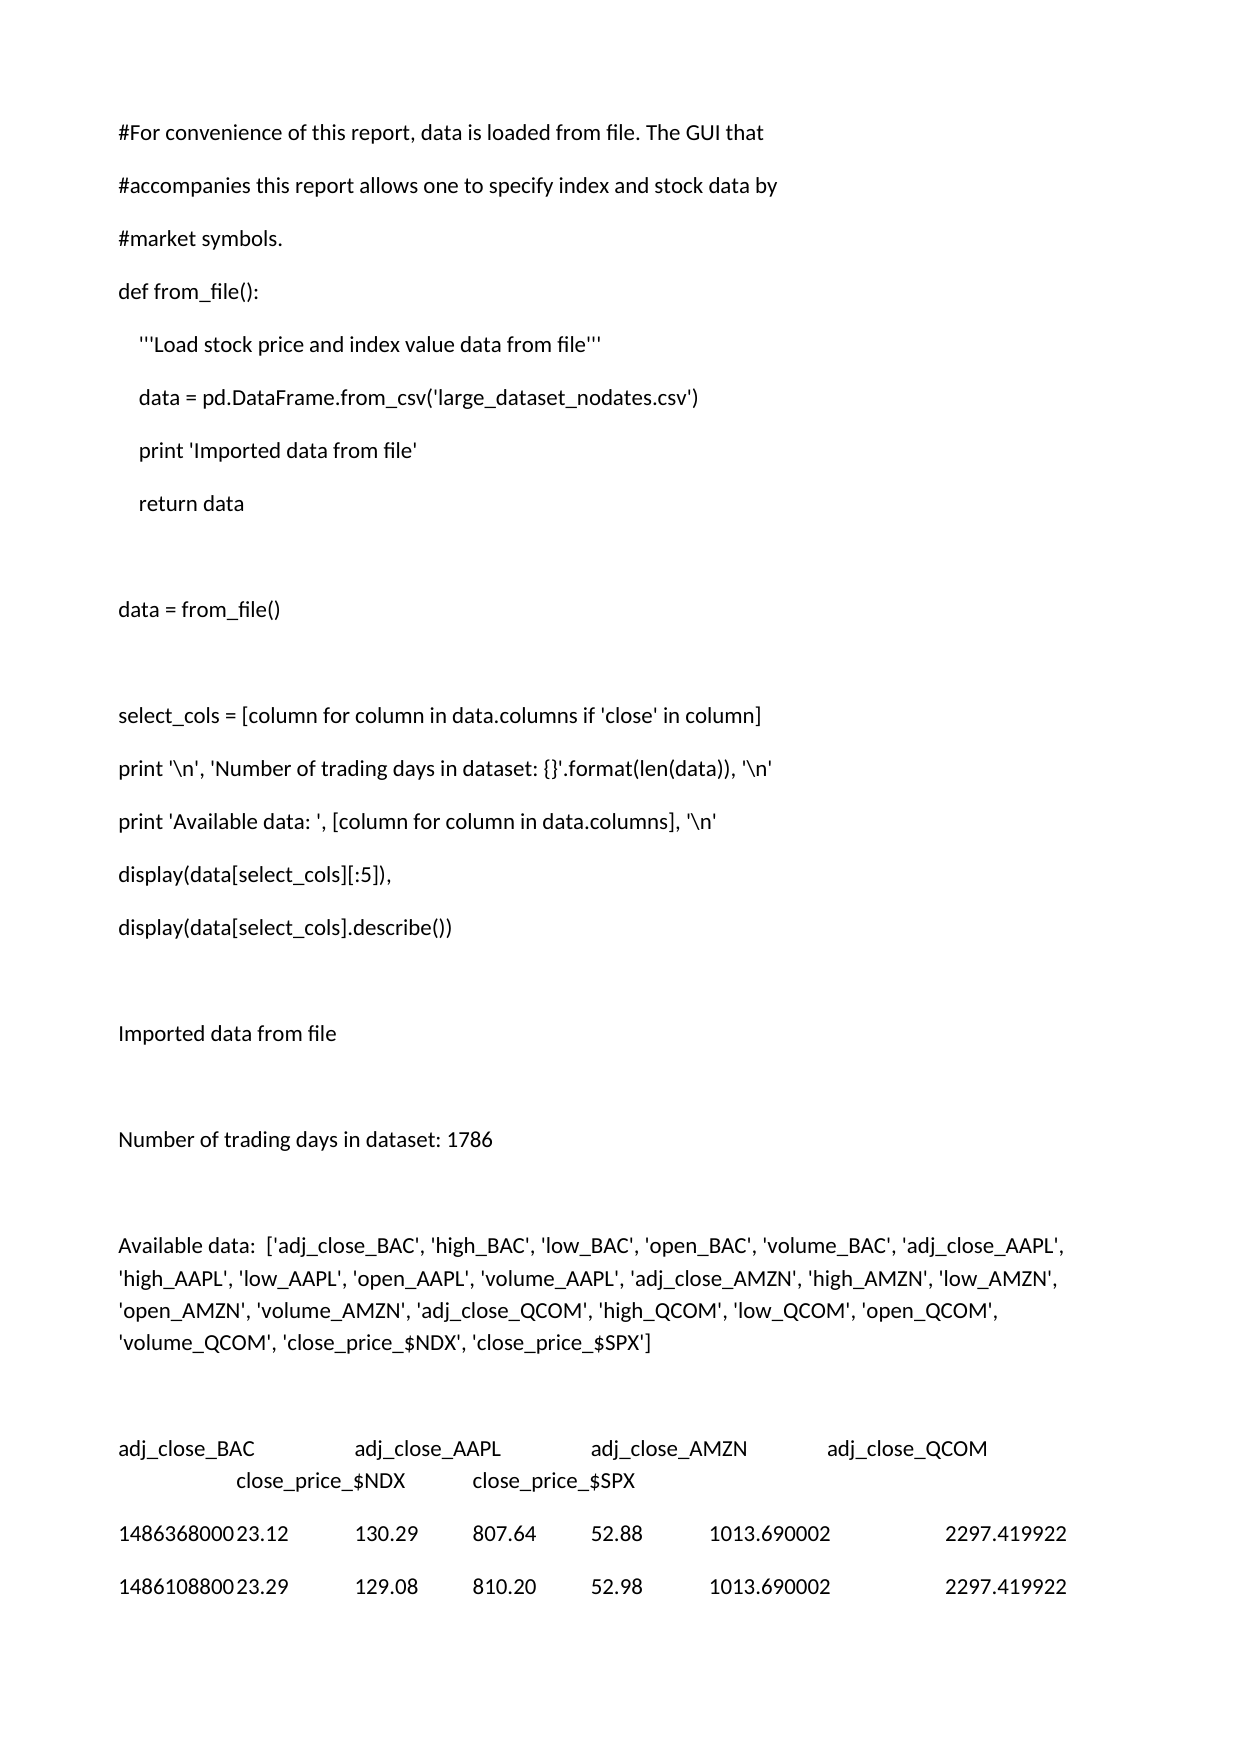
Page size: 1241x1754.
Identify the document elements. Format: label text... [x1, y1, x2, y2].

text print 'Imported data from file' [118, 436, 1122, 464]
text 1486368000 23.12 130.29 807.64 52.88 1013.690002 2297.419922 [118, 1519, 1122, 1547]
text Number of trading days in dataset: 1786 [118, 1126, 1122, 1153]
text def from_file(): [118, 277, 1122, 305]
text 1486108800 23.29 129.08 810.20 52.98 1013.690002 2297.419922 [118, 1572, 1122, 1600]
text Imported data from file [118, 1019, 1122, 1047]
text display(data[select_cols].describe()) [118, 913, 1122, 941]
text #market symbols. [118, 224, 1122, 252]
text #accompanies this report allows one to specify index and stock data by [118, 171, 1122, 199]
text select_cols = [column for column in data.columns if 'close' in column] [118, 701, 1122, 729]
text print 'Available data: ', [column for column in data.columns], '\n' [118, 807, 1122, 835]
text Available data: ['adj_close_BAC', 'high_BAC', 'low_BAC', 'open_BAC', 'volume_BAC', 'adj_close_AAPL', 'high_AAPL', 'low_AAPL', 'open_AAPL', 'volume_AAPL', 'adj_close_AMZN', 'high_AMZN', 'low_AMZN', 'open_AMZN', 'volume_AMZN', 'adj_close_QCOM', 'high_QCOM', 'low_QCOM', 'open_QCOM', 'volume_QCOM', 'close_price_$NDX', 'close_price_$SPX'] [118, 1232, 1122, 1356]
text data = from_file() [118, 595, 1122, 623]
text '''Load stock price and index value data from file''' [118, 330, 1122, 358]
text display(data[select_cols][:5]), [118, 860, 1122, 888]
text data = pd.DataFrame.from_csv('large_dataset_nodates.csv') [118, 383, 1122, 411]
text ​ [118, 966, 1122, 994]
text print '\n', 'Number of trading days in dataset: {}'.format(len(data)), '\n' [118, 754, 1122, 782]
text ​ [118, 648, 1122, 676]
text return data [118, 489, 1122, 517]
text ​ [118, 542, 1122, 570]
text adj_close_BAC adj_close_AAPL adj_close_AMZN adj_close_QCOM close_price_$NDX close_price_$SPX [118, 1434, 1122, 1494]
text #For convenience of this report, data is loaded from file. The GUI that [118, 118, 1122, 146]
